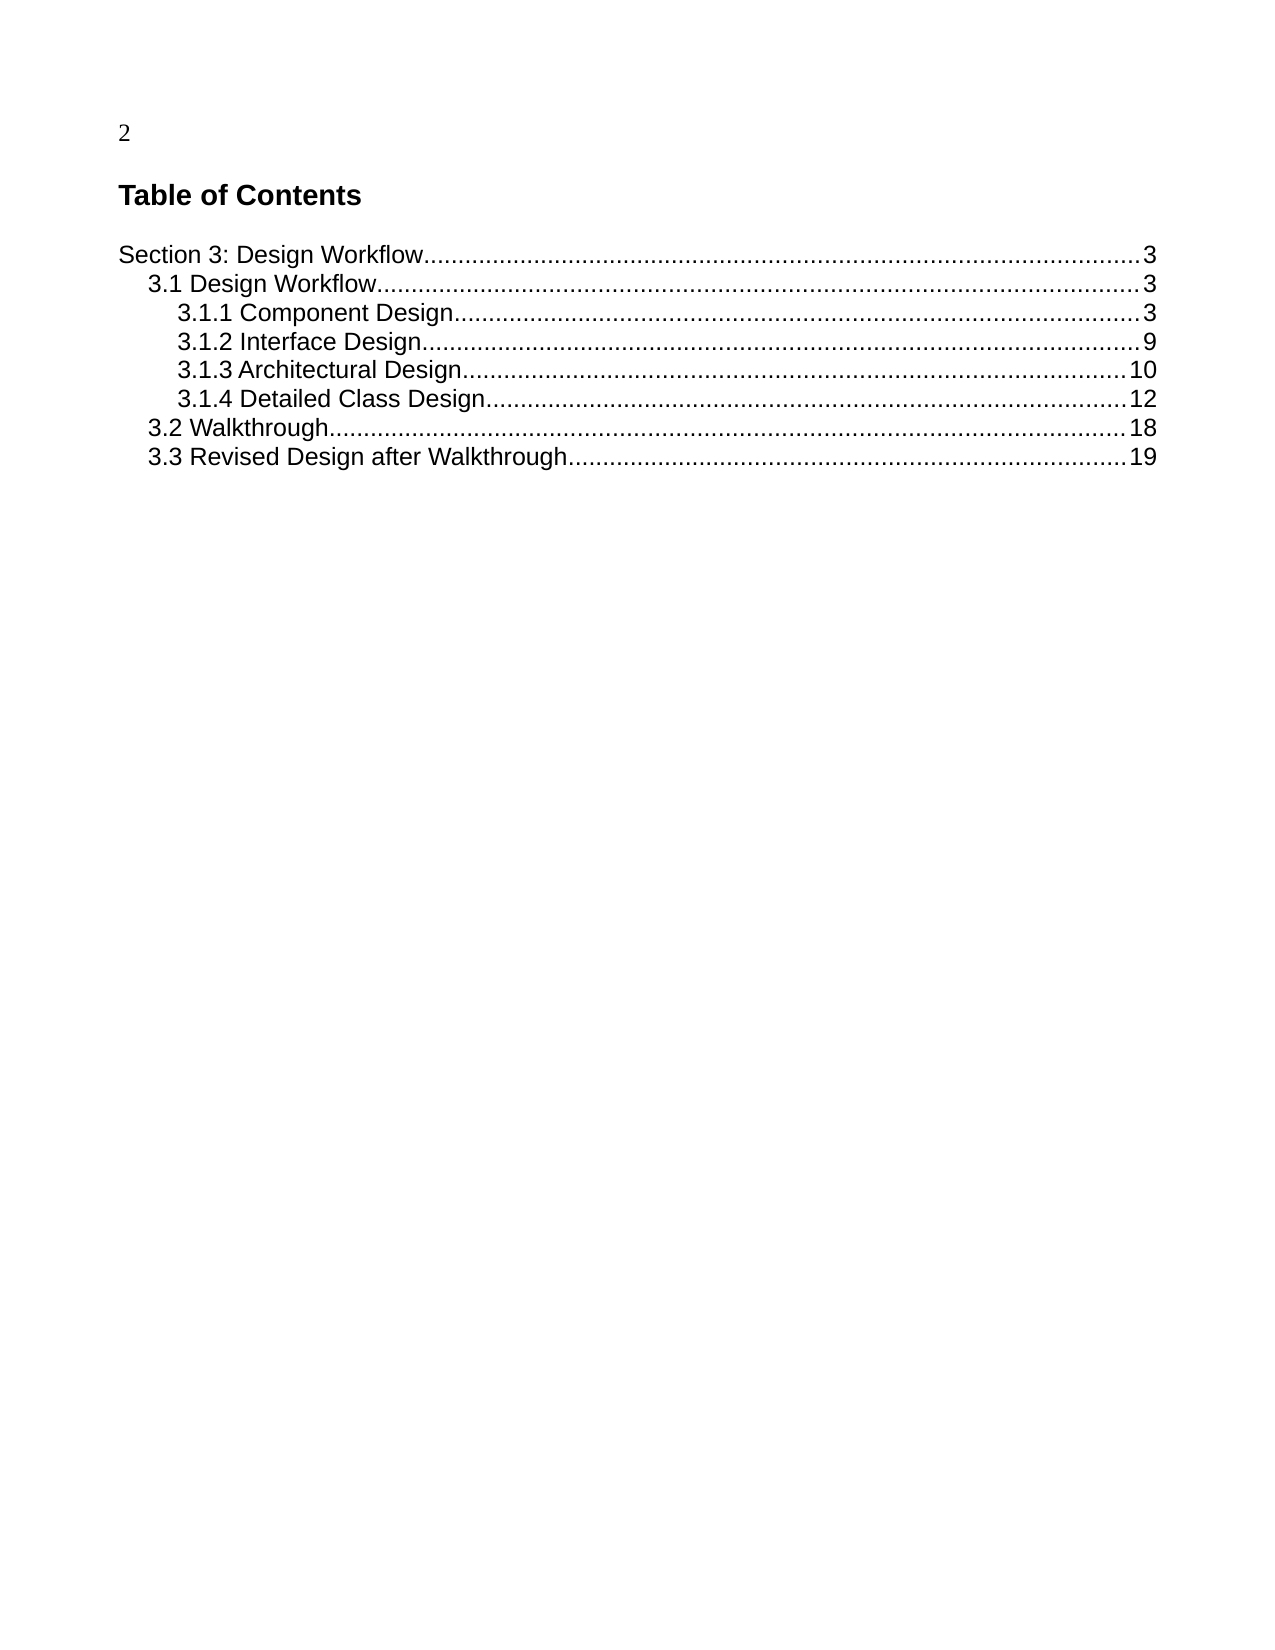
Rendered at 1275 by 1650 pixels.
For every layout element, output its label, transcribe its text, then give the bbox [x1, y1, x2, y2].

text 3.3 Revised Design after Walkthrough 19 [148, 442, 1157, 470]
text 3.1.2 Interface Design 9 [177, 327, 1157, 355]
text 3.1 Design Workflow 3 [148, 269, 1157, 298]
text 3.1.1 Component Design 3 [177, 298, 1157, 327]
text Section 3: Design Workflow 3 [118, 240, 1157, 269]
text Table of Contents [118, 178, 1157, 212]
text 3.1.4 Detailed Class Design 12 [177, 384, 1157, 413]
text 3.1.3 Architectural Design 10 [177, 355, 1157, 384]
text 3.2 Walkthrough 18 [148, 413, 1157, 442]
